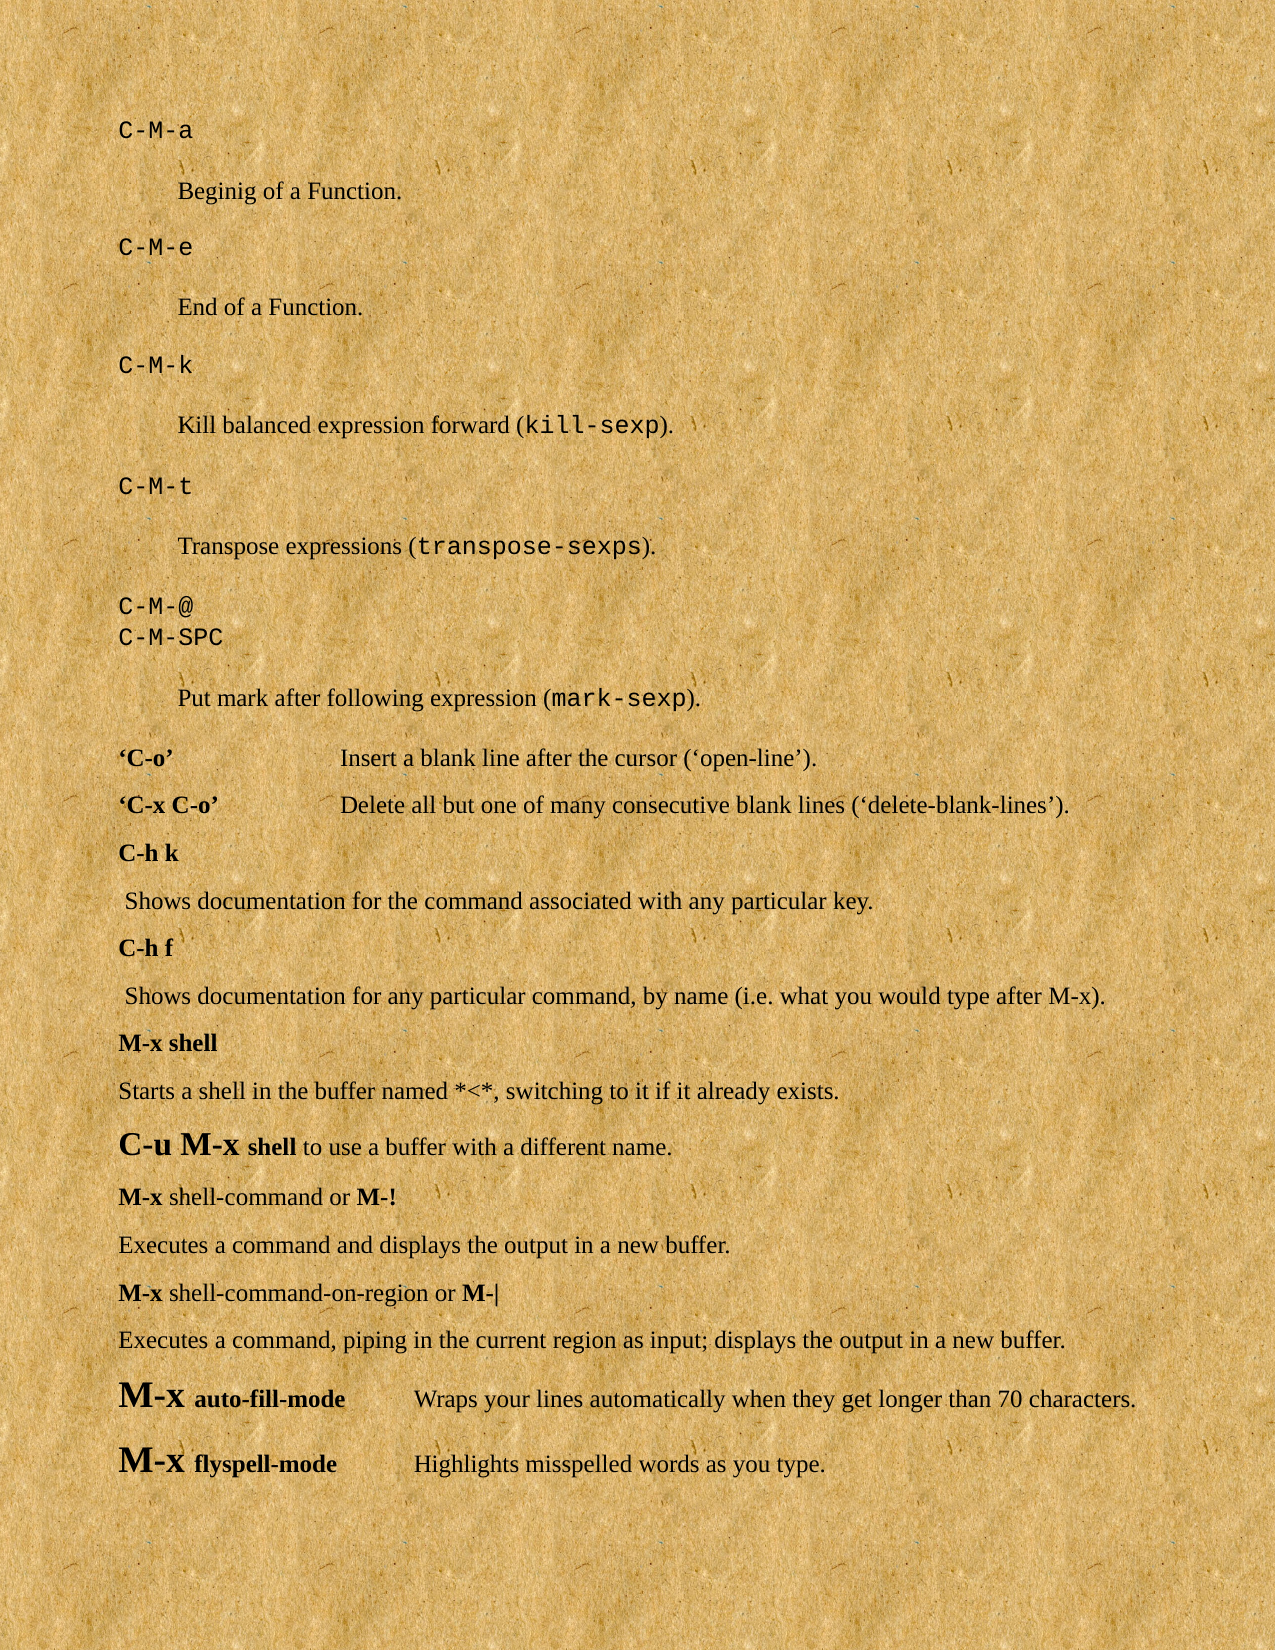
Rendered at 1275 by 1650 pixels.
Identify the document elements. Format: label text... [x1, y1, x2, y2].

list Transpose expressions (transpose-sexps). [177, 531, 1157, 562]
subtitle C-M-@ [118, 591, 1157, 622]
list Kill balanced expression forward (kill-sexp). [177, 411, 1157, 441]
subtitle C-M-t [118, 471, 1157, 502]
text M-x shell-command or M-! [118, 1182, 1157, 1211]
text Starts a shell in the buffer named *<*, switching to it if it already exists. [118, 1076, 1157, 1105]
picture [0, 0, 1275, 1650]
text M-x shell-command-on-region or M-| [118, 1278, 1157, 1306]
subtitle C-M-k [118, 350, 1157, 381]
text Shows documentation for any particular command, by name (i.e. what you would type after M-x). [118, 981, 1157, 1010]
list Put mark after following expression (mark-sexp). [177, 683, 1157, 713]
text M-x flyspell-mode Highlights misspelled words as you type. [118, 1437, 1157, 1480]
list C-M-e [118, 234, 1157, 262]
text ‘C-x C-o’ Delete all but one of many consecutive blank lines (‘delete-blank-lines’). [118, 791, 1157, 819]
text C-u M-x shell to use a buffer with a different name. [118, 1124, 1157, 1162]
subtitle C-M-a [118, 118, 1157, 146]
text C-h k [118, 838, 1157, 867]
text M-x shell [118, 1028, 1157, 1057]
list Beginig of a Function. [177, 176, 1157, 205]
text Shows documentation for the command associated with any particular key. [118, 886, 1157, 914]
text Executes a command and displays the output in a new buffer. [118, 1230, 1157, 1259]
text ‘C-o’ Insert a blank line after the cursor (‘open-line’). [118, 743, 1157, 772]
list End of a Function. [177, 292, 1157, 321]
text C-h f [118, 933, 1157, 962]
subtitle C-M-SPC [118, 622, 1157, 653]
text Executes a command, piping in the current region as input; displays the output in a new buffer. [118, 1325, 1157, 1354]
text M-x auto-fill-mode Wraps your lines automatically when they get longer than 70 characters. [118, 1373, 1157, 1416]
